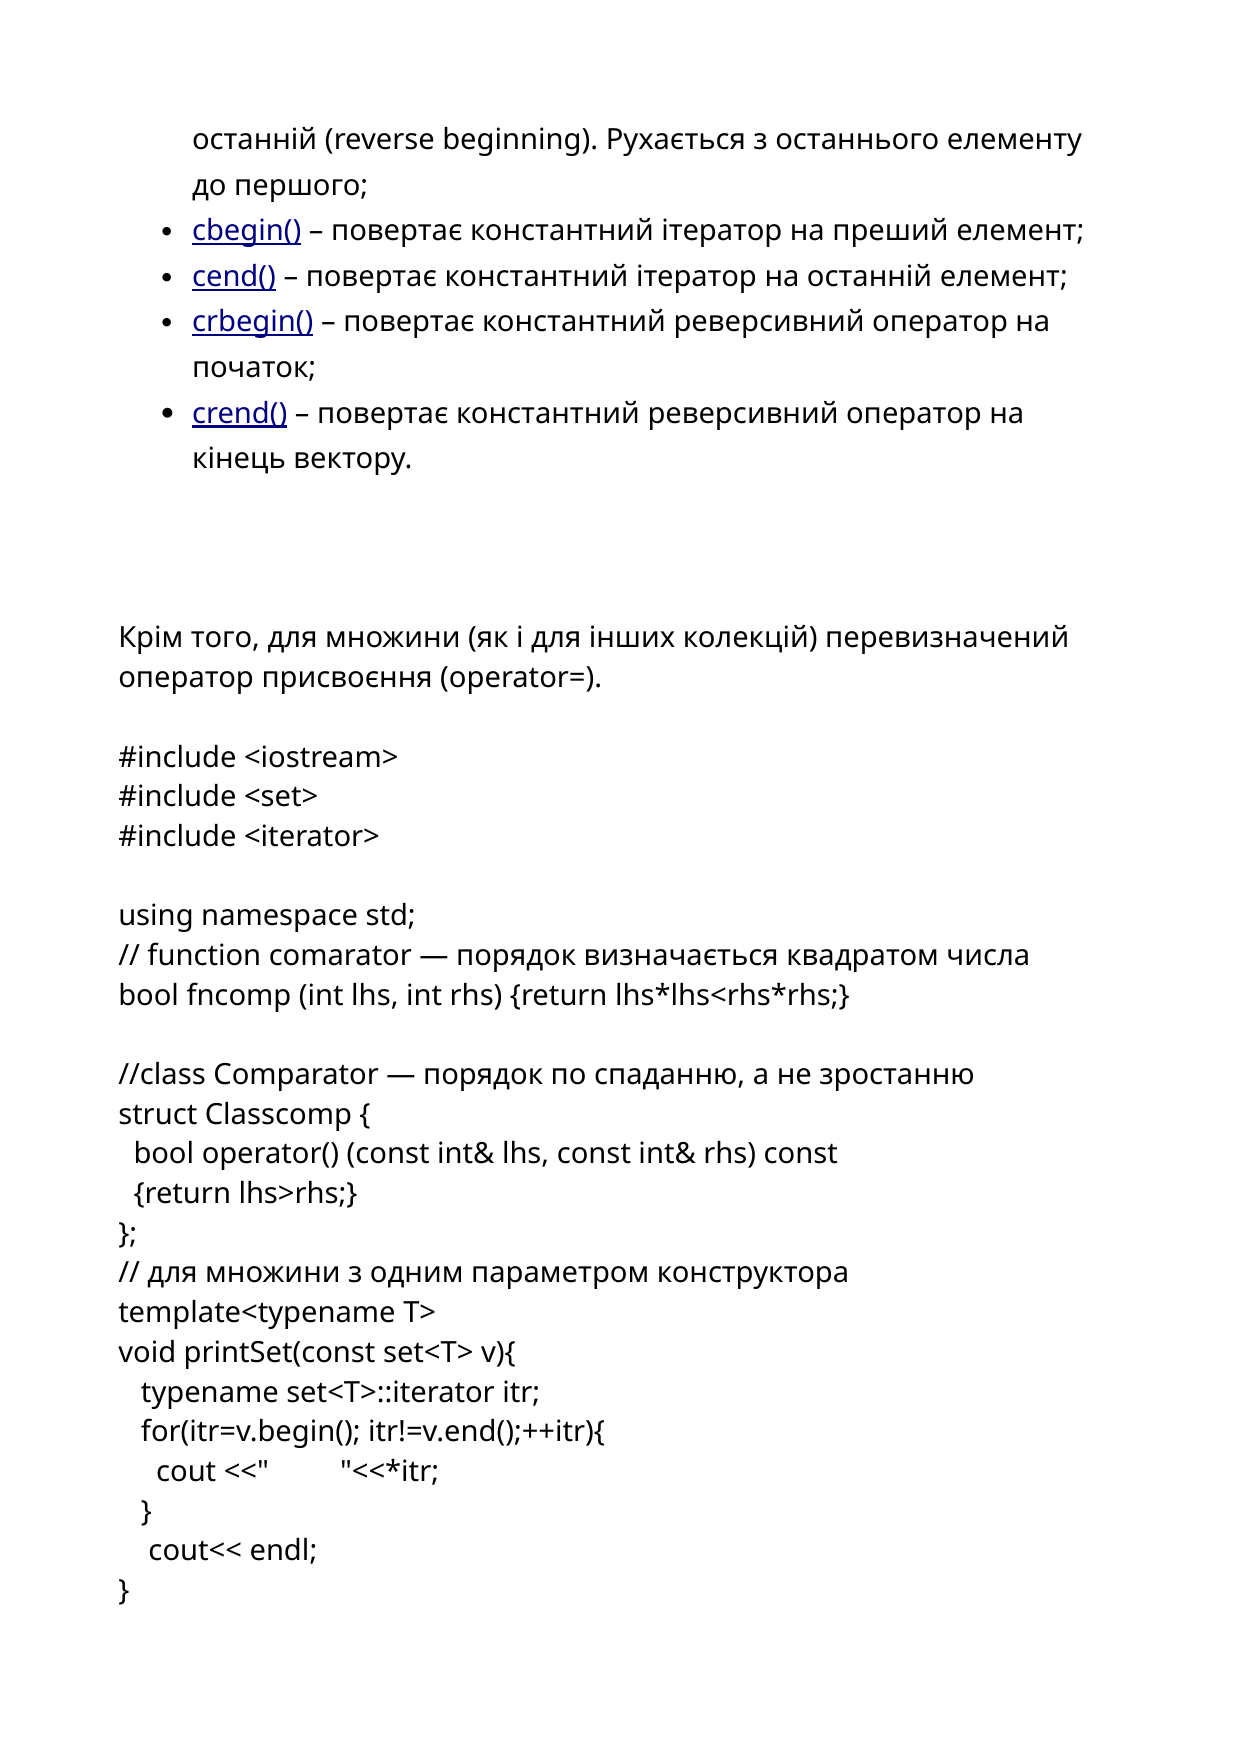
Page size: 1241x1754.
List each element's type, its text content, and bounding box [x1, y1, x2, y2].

text #include <set> [118, 776, 1122, 815]
text struct Classcomp { [118, 1093, 1122, 1133]
text for(itr=v.begin(); itr!=v.end();++itr){ [118, 1411, 1122, 1450]
text bool fncomp (int lhs, int rhs) {return lhs*lhs<rhs*rhs;} [118, 974, 1122, 1014]
text {return lhs>rhs;} [118, 1172, 1122, 1212]
text #include <iostream> [118, 736, 1122, 776]
text bool operator() (const int& lhs, const int& rhs) const [118, 1133, 1122, 1172]
text }; [118, 1212, 1122, 1252]
text cout<< endl; [118, 1529, 1122, 1569]
text template<typename T> [118, 1291, 1122, 1331]
list останній (reverse beginning). Рухається з останнього елементу до першого; [162, 118, 1122, 203]
list cbegin() – повертає константний ітератор на преший елемент; [162, 209, 1122, 249]
text using namespace std; [118, 894, 1122, 934]
text typename set<T>::iterator itr; [118, 1371, 1122, 1411]
text // function comarator — порядок визначається квадратом числа [118, 934, 1122, 974]
text } [118, 1569, 1122, 1609]
text // для множини з одним параметром конструктора [118, 1252, 1122, 1291]
text //class Comparator — порядок по спаданню, а не зростанню [118, 1053, 1122, 1093]
list cend() – повертає константний ітератор на останній елемент; [162, 255, 1122, 295]
text Крім того, для множини (як і для інших колекцій) перевизначений оператор присвоєння (operator=). [118, 617, 1122, 696]
text cout <<" "<<*itr; [118, 1450, 1122, 1490]
text #include <iterator> [118, 815, 1122, 855]
text void printSet(const set<T> v){ [118, 1331, 1122, 1371]
list crend() – повертає константний реверсивний оператор на кінець вектору. [162, 392, 1122, 477]
list crbegin() – повертає константний реверсивний оператор на початок; [162, 301, 1122, 386]
text } [118, 1490, 1122, 1529]
